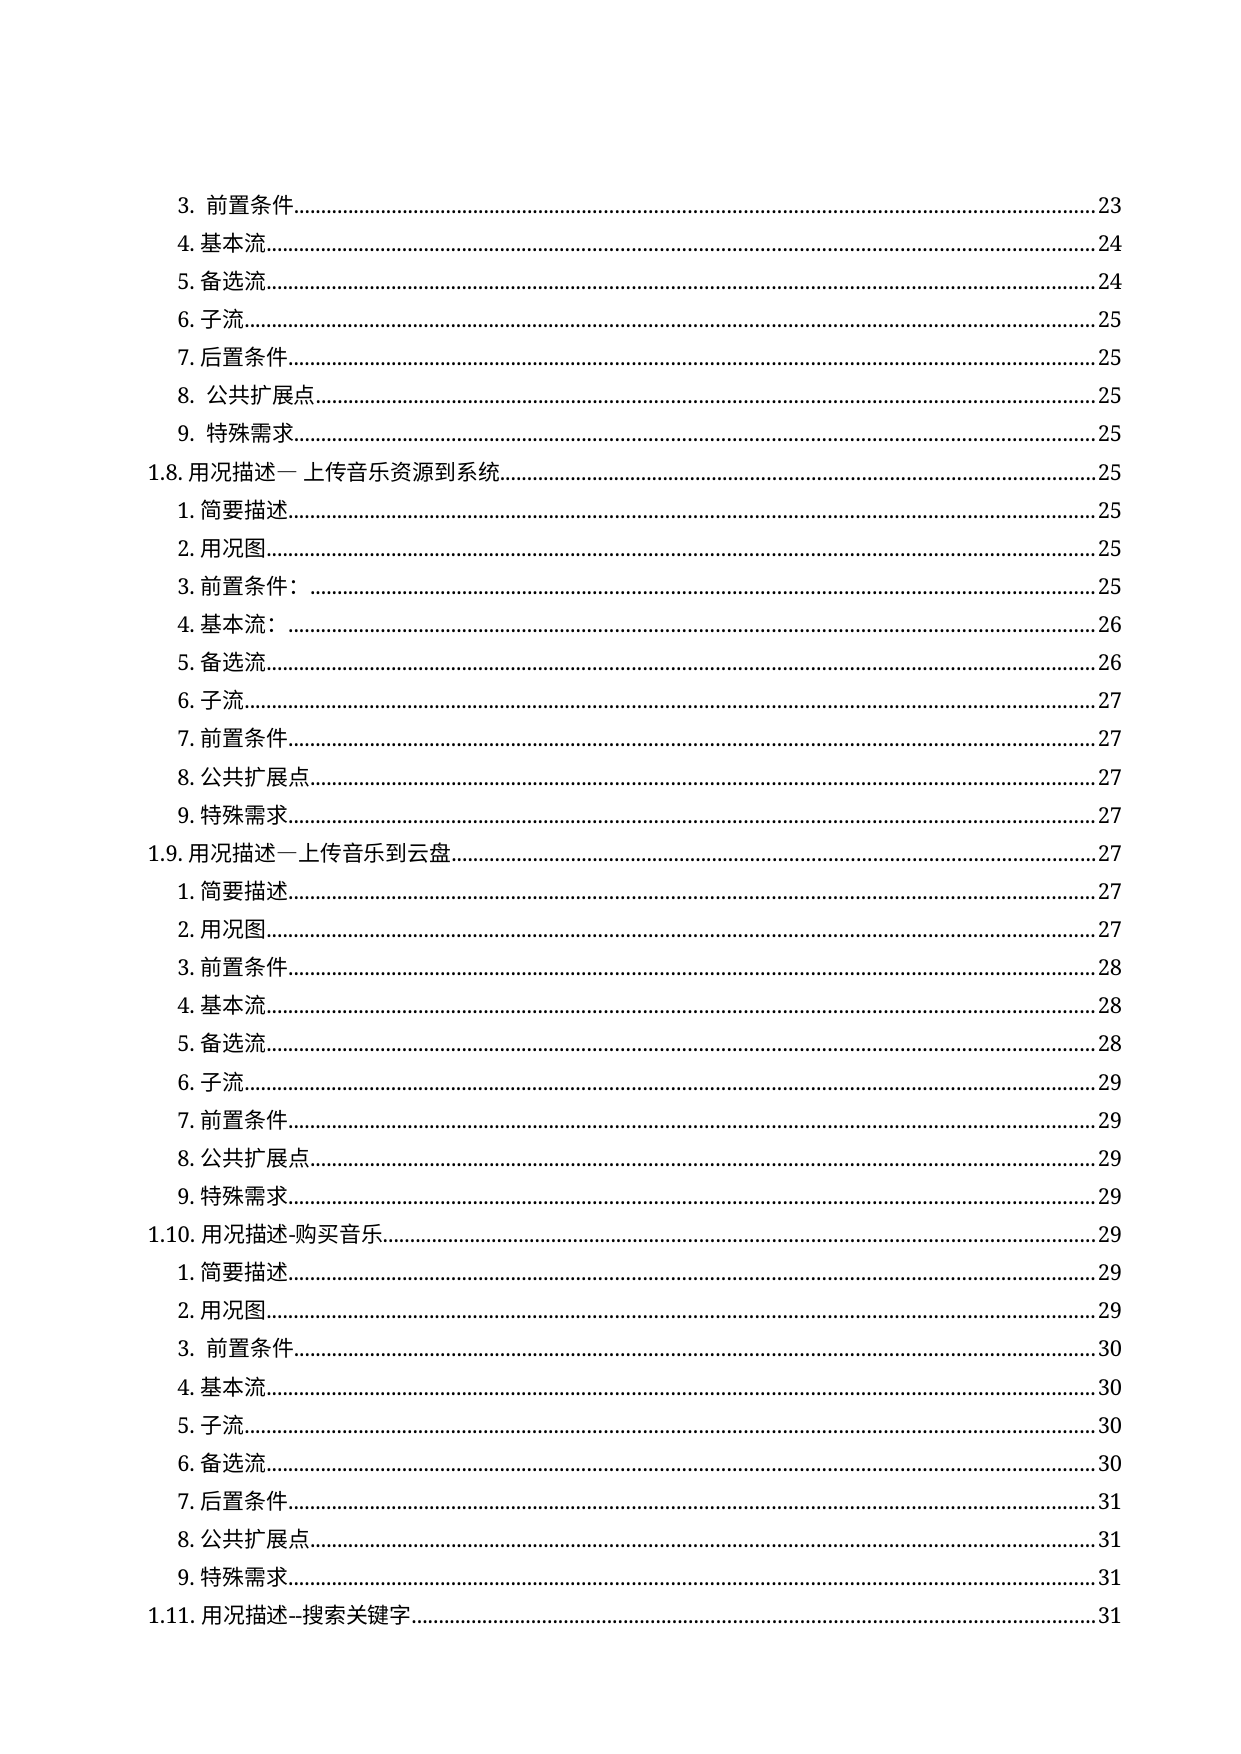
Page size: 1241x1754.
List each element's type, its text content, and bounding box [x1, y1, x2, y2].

text 9. 特殊需求 25 [177, 416, 1122, 448]
text 1. 简要描述 29 [177, 1255, 1122, 1287]
text 9. 特殊需求 29 [177, 1179, 1122, 1211]
text 4. 基本流 30 [177, 1369, 1122, 1401]
text 7. 前置条件 29 [177, 1103, 1122, 1134]
text 6. 子流 27 [177, 683, 1122, 715]
text 8. 公共扩展点 25 [177, 378, 1122, 410]
text 5. 备选流 24 [177, 264, 1122, 296]
text 3. 前置条件： 25 [177, 569, 1122, 601]
text 3. 前置条件 30 [177, 1331, 1122, 1363]
text 1.10. 用况描述-购买音乐 29 [148, 1217, 1122, 1249]
text 7. 后置条件 31 [177, 1484, 1122, 1516]
text 1. 简要描述 25 [177, 493, 1122, 524]
text 1.9. 用况描述—上传音乐到云盘 27 [148, 836, 1122, 867]
text 4. 基本流 28 [177, 988, 1122, 1020]
text 8. 公共扩展点 31 [177, 1522, 1122, 1554]
text 1. 简要描述 27 [177, 874, 1122, 906]
text 5. 备选流 28 [177, 1026, 1122, 1058]
text 5. 子流 30 [177, 1408, 1122, 1439]
text 7. 后置条件 25 [177, 340, 1122, 372]
text 4. 基本流 24 [177, 226, 1122, 257]
text 3. 前置条件 28 [177, 950, 1122, 982]
text 6. 子流 29 [177, 1064, 1122, 1096]
text 2. 用况图 25 [177, 531, 1122, 562]
text 8. 公共扩展点 29 [177, 1141, 1122, 1172]
text 1.8. 用况描述— 上传音乐资源到系统 25 [148, 454, 1122, 486]
text 2. 用况图 27 [177, 912, 1122, 944]
text 5. 备选流 26 [177, 645, 1122, 677]
text 8. 公共扩展点 27 [177, 759, 1122, 791]
text 1.11. 用况描述--搜索关键字 31 [148, 1598, 1122, 1630]
text 3. 前置条件 23 [177, 188, 1122, 219]
text 9. 特殊需求 31 [177, 1560, 1122, 1592]
text 6. 子流 25 [177, 302, 1122, 334]
text 2. 用况图 29 [177, 1293, 1122, 1325]
text 9. 特殊需求 27 [177, 798, 1122, 829]
text 4. 基本流： 26 [177, 607, 1122, 639]
text 7. 前置条件 27 [177, 721, 1122, 753]
text 6. 备选流 30 [177, 1446, 1122, 1477]
